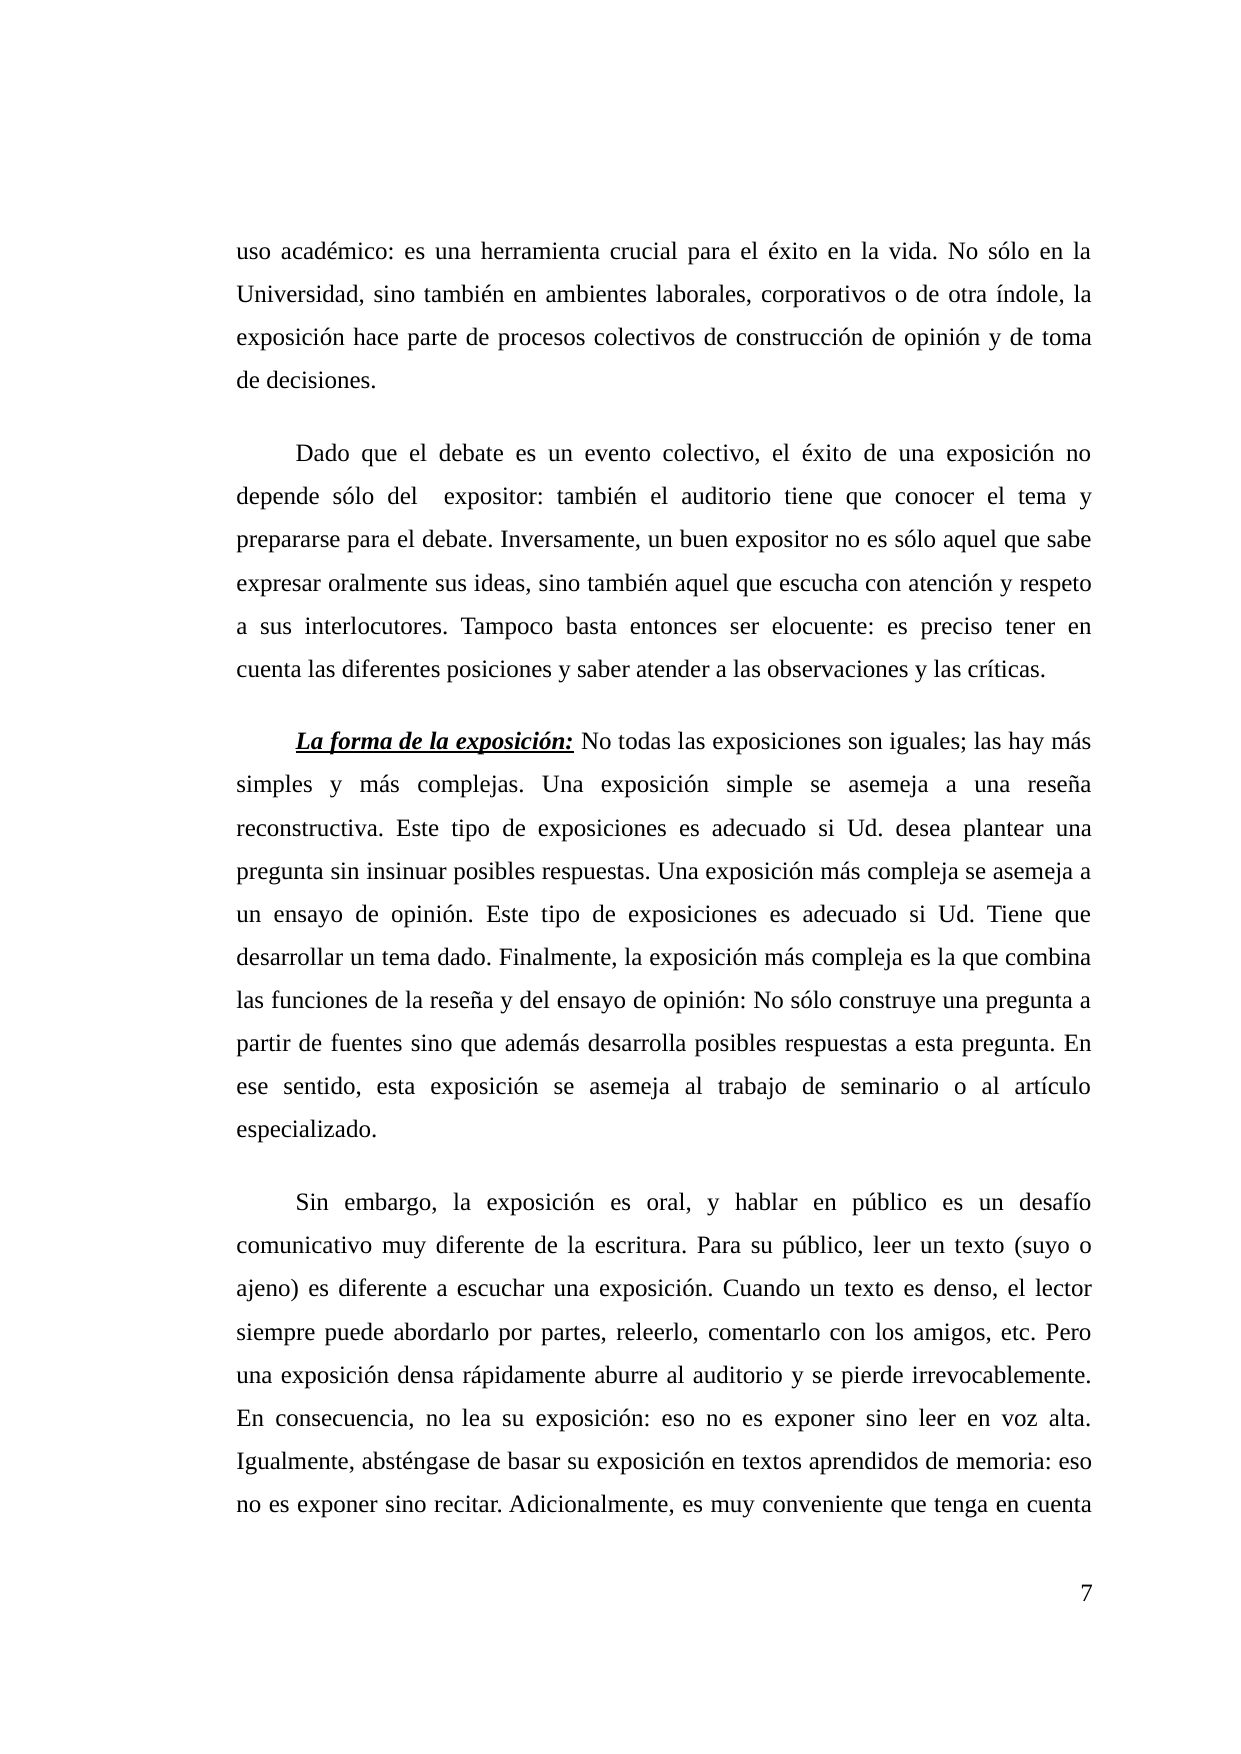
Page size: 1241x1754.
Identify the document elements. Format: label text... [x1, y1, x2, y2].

text uso académico: es una herramienta crucial para el éxito en la vida. No sólo en la Universidad, sino también en ambientes laborales, corporativos o de otra índole, la exposición hace parte de procesos colectivos de construcción de opinión y de toma de decisiones. [236, 236, 1093, 394]
text Sin embargo, la exposición es oral, y hablar en público es un desafío comunicativo muy diferente de la escritura. Para su público, leer un texto (suyo o ajeno) es diferente a escuchar una exposición. Cuando un texto es denso, el lector siempre puede abordarlo por partes, releerlo, comentarlo con los amigos, etc. Pero una exposición densa rápidamente aburre al auditorio y se pierde irrevocablemente. En consecuencia, no lea su exposición: eso no es exponer sino leer en voz alta. Igualmente, absténgase de basar su exposición en textos aprendidos de memoria: eso no es exponer sino recitar. Adicionalmente, es muy conveniente que tenga en cuenta [236, 1187, 1093, 1518]
text Dado que el debate es un evento colectivo, el éxito de una exposición no depende sólo del expositor: también el auditorio tiene que conocer el tema y prepararse para el debate. Inversamente, un buen expositor no es sólo aquel que sabe expresar oralmente sus ideas, sino también aquel que escucha con atención y respeto a sus interlocutores. Tampoco basta entonces ser elocuente: es preciso tener en cuenta las diferentes posiciones y saber atender a las observaciones y las críticas. [236, 438, 1093, 683]
text La forma de la exposición: No todas las exposiciones son iguales; las hay más simples y más complejas. Una exposición simple se asemeja a una reseña reconstructiva. Este tipo de exposiciones es adecuado si Ud. desea plantear una pregunta sin insinuar posibles respuestas. Una exposición más compleja se asemeja a un ensayo de opinión. Este tipo de exposiciones es adecuado si Ud. Tiene que desarrollar un tema dado. Finalmente, la exposición más compleja es la que combina las funciones de la reseña y del ensayo de opinión: No sólo construye una pregunta a partir de fuentes sino que además desarrolla posibles respuestas a esta pregunta. En ese sentido, esta exposición se asemeja al trabajo de seminario o al artículo especializado. [236, 726, 1093, 1143]
